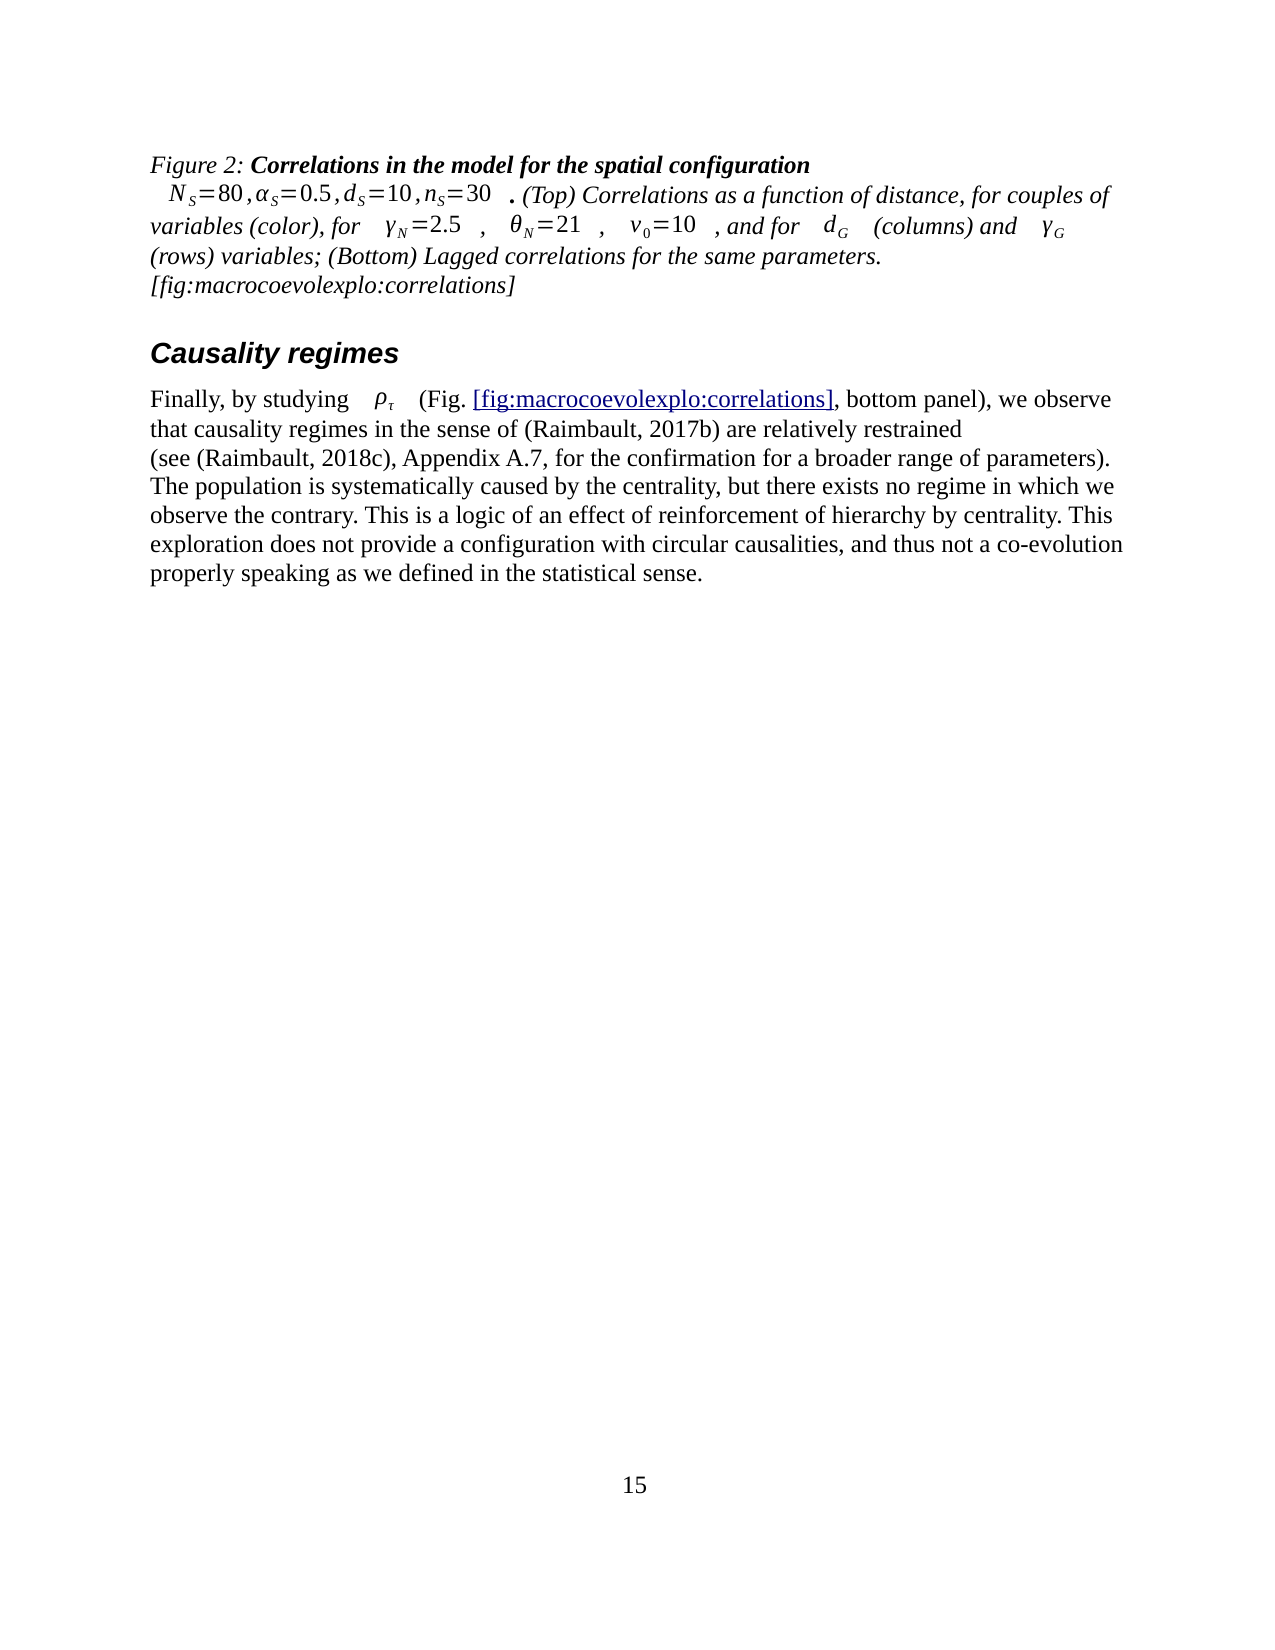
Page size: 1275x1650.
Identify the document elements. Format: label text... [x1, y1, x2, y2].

text Finally, by studying (Fig. [fig:macrocoevolexplo:correlations], bottom panel), we observe that causality regimes in the sense of (Raimbault, 2017b) are relatively restrained (see (Raimbault, 2018c), Appendix A.7, for the confirmation for a broader range of parameters). The population is systematically caused by the centrality, but there exists no regime in which we observe the contrary. This is a logic of an effect of reinforcement of hierarchy by centrality. This exploration does not provide a configuration with circular causalities, and thus not a co-evolution properly speaking as we defined in the statistical sense. [150, 382, 1125, 586]
subtitle Causality regimes [150, 336, 1125, 370]
text Figure 2: Correlations in the model for the spatial configuration . (Top) Correlations as a function of distance, for couples of variables (color), for , , , and for (columns) and (rows) variables; (Bottom) Lagged correlations for the same parameters. [fig:macrocoevolexplo:correlations] [150, 150, 1125, 299]
